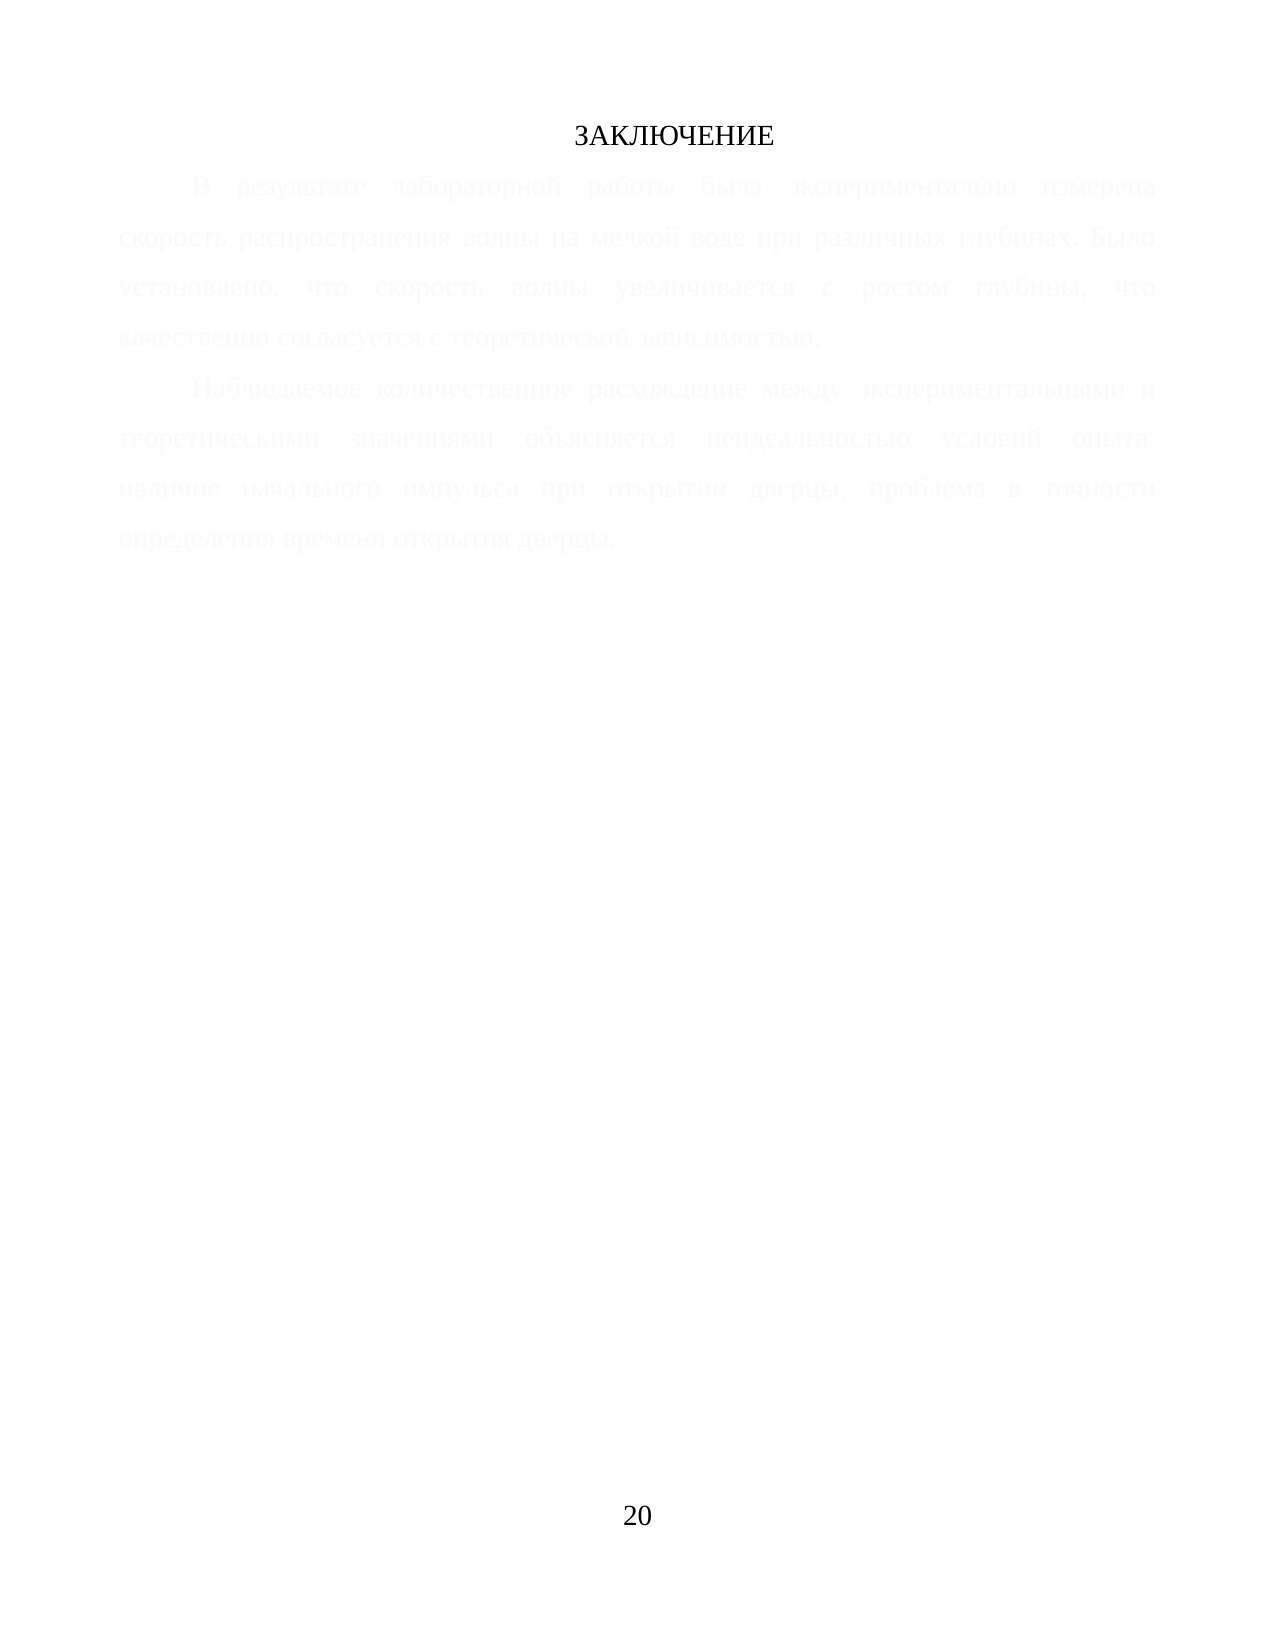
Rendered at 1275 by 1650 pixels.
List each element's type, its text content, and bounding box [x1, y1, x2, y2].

text Наблюдаемое количественное расхождение между экспериментальными и теоретическими значениями объясняется неидеальностью условий опыта: наличие начального импульса при открытии дверцы, проблема в точности определения времени открытия дверцы. [118, 370, 1157, 554]
subtitle ЗАКЛЮЧЕНИЕ [118, 118, 1157, 152]
text В результате лабораторной работы была экспериментально измерена скорость распространения волны на мелкой воде при различных глубинах. Было установлено, что скорость волны увеличивается с ростом глубины, что качественно согласуется с теоретической зависимостью. [118, 168, 1157, 353]
